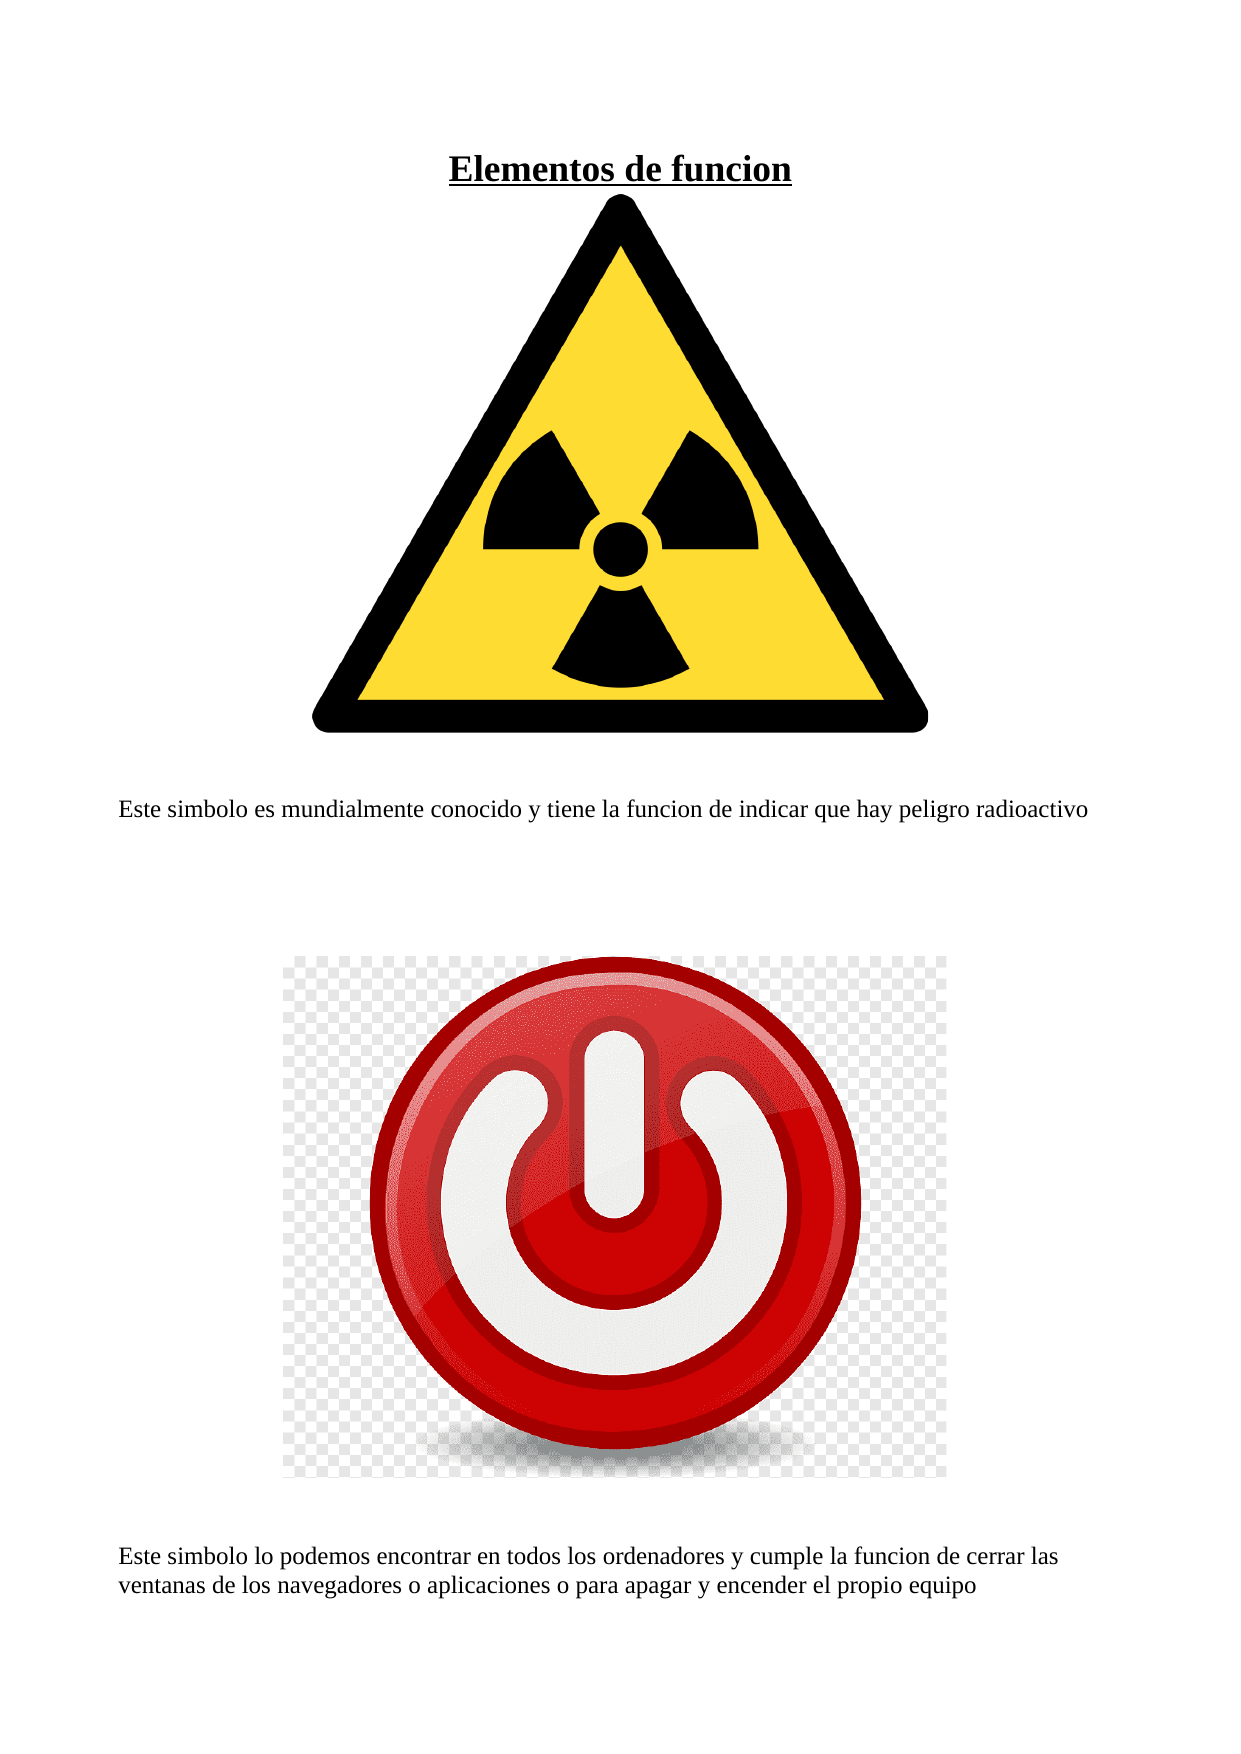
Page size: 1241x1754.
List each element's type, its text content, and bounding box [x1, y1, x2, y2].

text Este simbolo es mundialmente conocido y tiene la funcion de indicar que hay peligro radioactivo Este simbolo lo podemos encontrar en todos los ordenadores y cumple la funcion de cerrar las ventanas de los navegadores o aplicaciones o para apagar y encender el propio equipo [118, 362, 1122, 1599]
text Elementos de funcion [118, 118, 1122, 190]
picture [283, 956, 947, 1478]
picture [312, 194, 929, 734]
